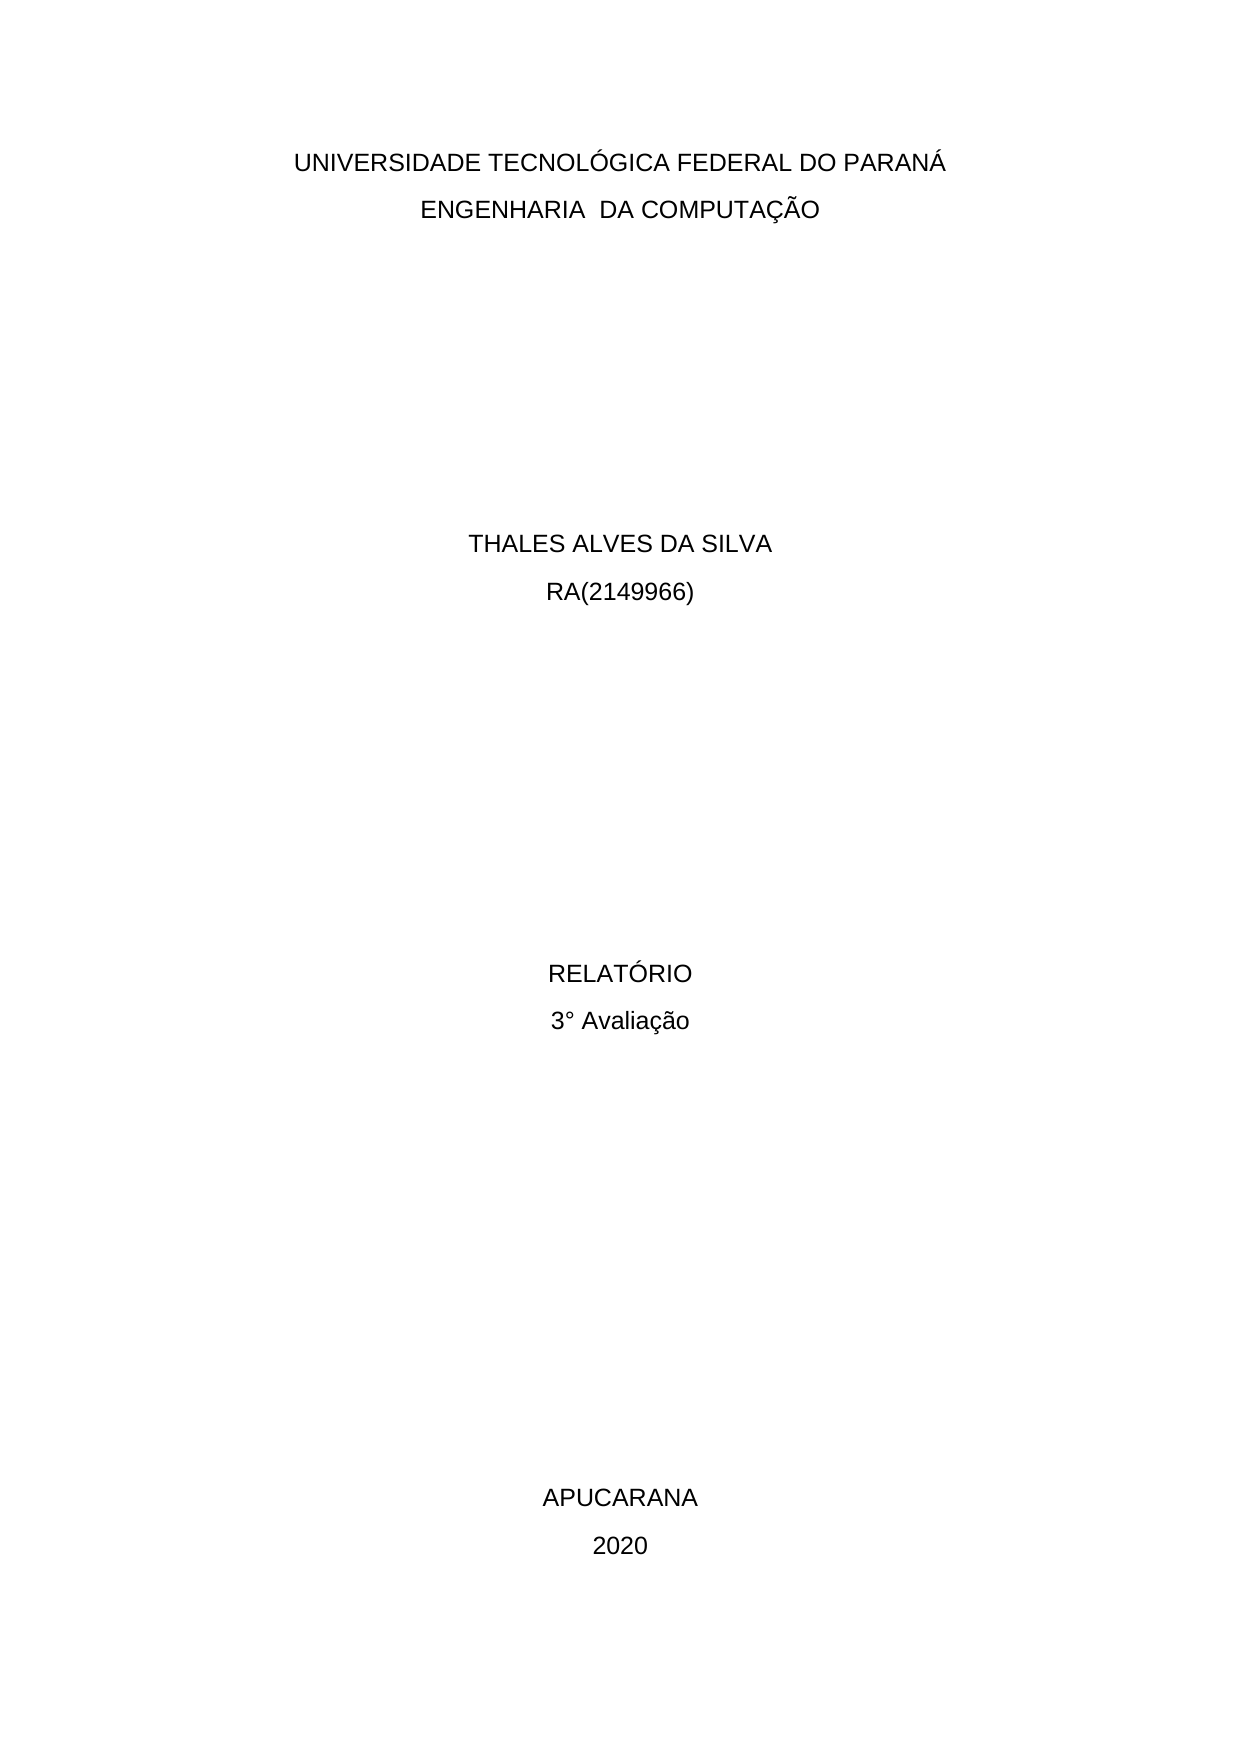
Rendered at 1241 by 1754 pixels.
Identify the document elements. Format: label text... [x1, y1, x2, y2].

text RELATÓRIO [177, 959, 1063, 987]
text ENGENHARIA DA COMPUTAÇÃO [177, 195, 1063, 224]
text RA(2149966) [177, 577, 1063, 606]
text UNIVERSIDADE TECNOLÓGICA FEDERAL DO PARANÁ [177, 148, 1063, 176]
text 2020 [177, 1531, 1063, 1560]
text 3° Avaliação [177, 1006, 1063, 1035]
text APUCARANA [177, 1483, 1063, 1512]
text THALES ALVES DA SILVA [177, 529, 1063, 558]
